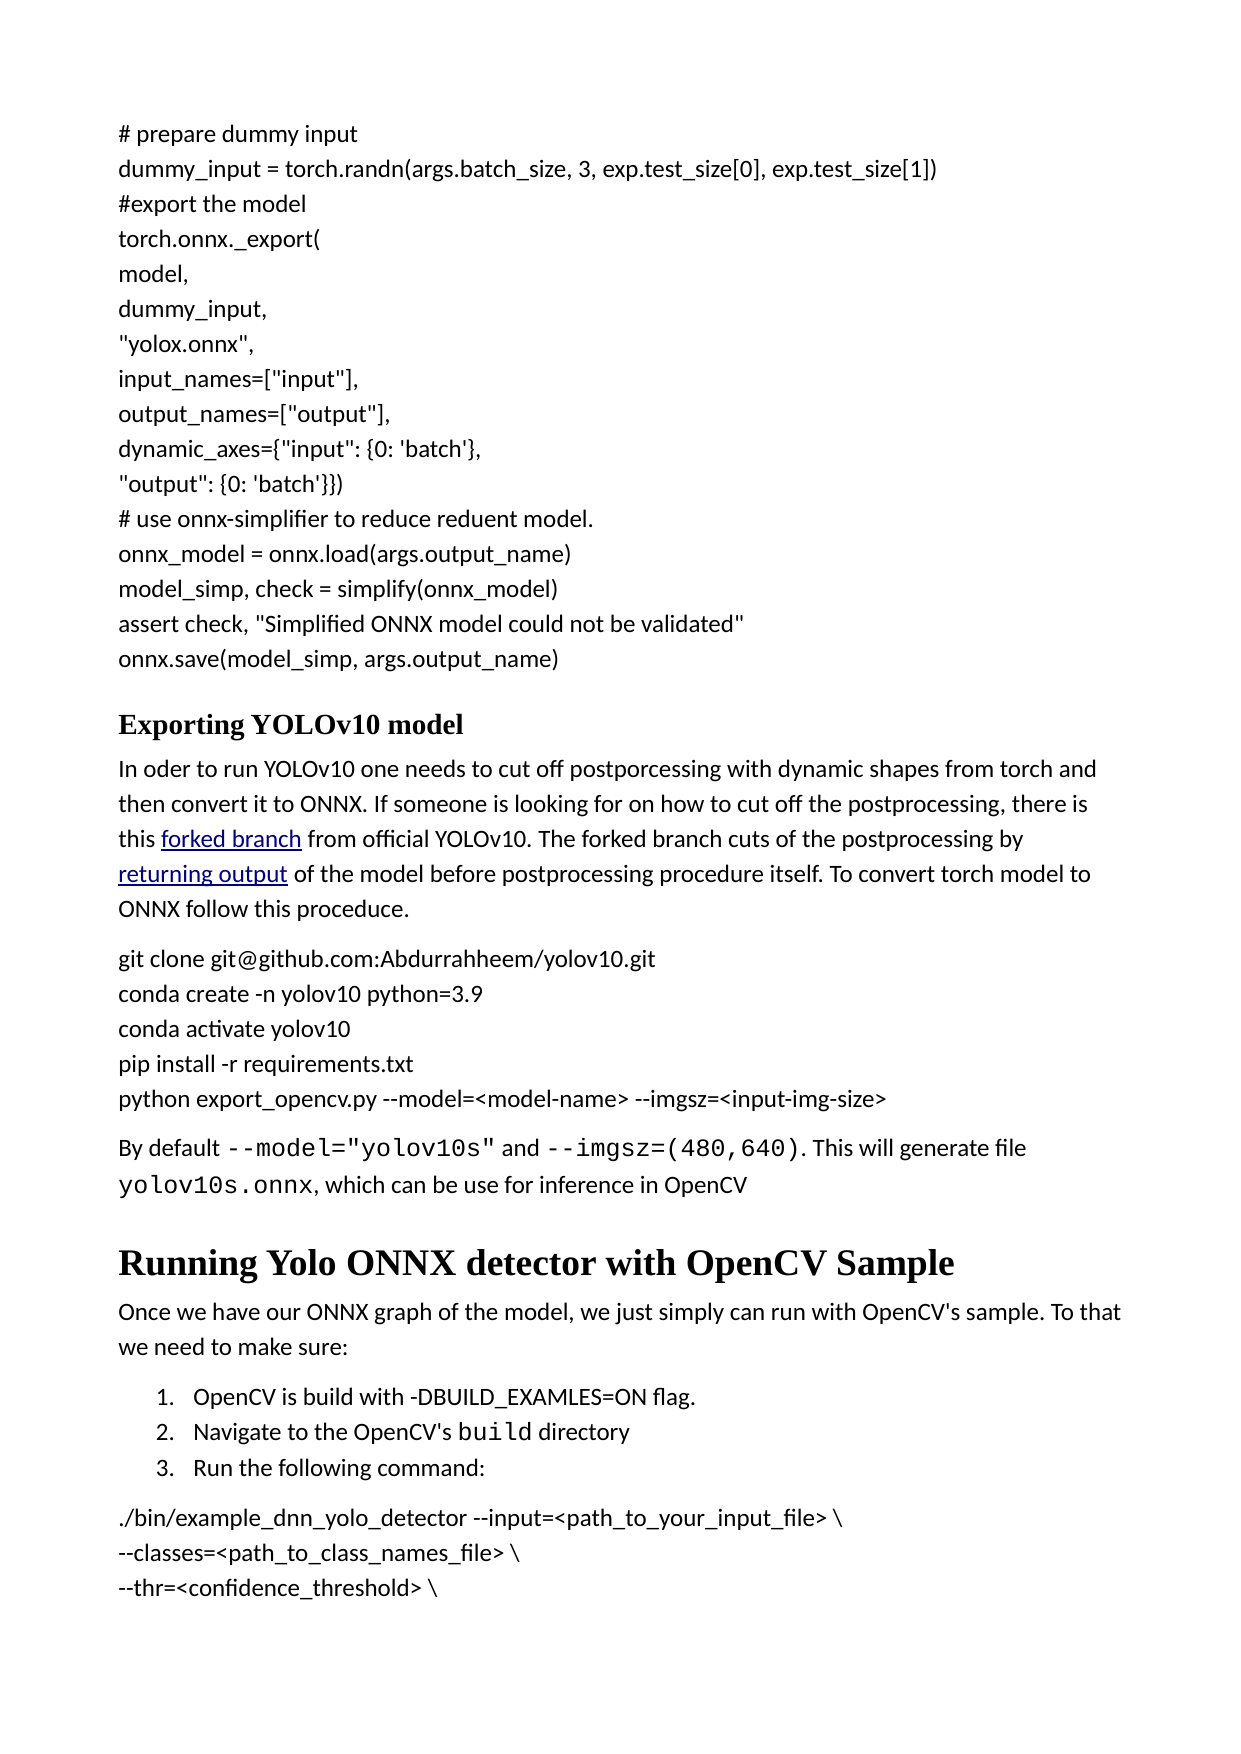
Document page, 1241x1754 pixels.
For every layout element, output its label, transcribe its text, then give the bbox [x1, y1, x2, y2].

text onnx.save(model_simp, args.output_name) [118, 643, 1122, 674]
text dummy_input, [118, 293, 1122, 324]
text git clone git@github.com:Abdurrahheem/yolov10.git [118, 943, 1122, 973]
text model_simp, check = simplify(onnx_model) [118, 573, 1122, 604]
text Once we have our ONNX graph of the model, we just simply can run with OpenCV's sample. To that we need to make sure: [118, 1296, 1122, 1362]
text By default --model="yolov10s" and --imgsz=(480,640). This will generate file yolov10s.onnx, which can be use for inference in OpenCV [118, 1132, 1122, 1201]
text assert check, "Simplified ONNX model could not be validated" [118, 608, 1122, 639]
text output_names=["output"], [118, 398, 1122, 429]
text dynamic_axes={"input": {0: 'batch'}, [118, 433, 1122, 464]
text onnx_model = onnx.load(args.output_name) [118, 538, 1122, 569]
text "output": {0: 'batch'}}) [118, 468, 1122, 499]
text conda activate yolov10 [118, 1013, 1122, 1043]
text --thr=<confidence_threshold> \ [118, 1572, 1122, 1602]
text python export_opencv.py --model=<model-name> --imgsz=<input-img-size> [118, 1083, 1122, 1113]
list Run the following command: [156, 1452, 1122, 1483]
subtitle Running Yolo ONNX detector with OpenCV Sample [118, 1241, 1122, 1284]
text #export the model [118, 188, 1122, 219]
text conda create -n yolov10 python=3.9 [118, 978, 1122, 1008]
text "yolox.onnx", [118, 328, 1122, 359]
text torch.onnx._export( [118, 223, 1122, 254]
text # prepare dummy input [118, 118, 1122, 149]
subtitle Exporting YOLOv10 model [118, 707, 1122, 741]
list Navigate to the OpenCV's build directory [156, 1416, 1122, 1448]
text model, [118, 258, 1122, 289]
text ./bin/example_dnn_yolo_detector --input=<path_to_your_input_file> \ [118, 1502, 1122, 1532]
text In oder to run YOLOv10 one needs to cut off postporcessing with dynamic shapes from torch and then convert it to ONNX. If someone is looking for on how to cut off the postprocessing, there is this forked branch from official YOLOv10. The forked branch cuts of the postprocessing by returning output of the model before postprocessing procedure itself. To convert torch model to ONNX follow this proceduce. [118, 753, 1122, 924]
text # use onnx-simplifier to reduce reduent model. [118, 503, 1122, 534]
text --classes=<path_to_class_names_file> \ [118, 1537, 1122, 1567]
text input_names=["input"], [118, 363, 1122, 394]
text pip install -r requirements.txt [118, 1048, 1122, 1078]
text dummy_input = torch.randn(args.batch_size, 3, exp.test_size[0], exp.test_size[1]) [118, 153, 1122, 184]
list OpenCV is build with -DBUILD_EXAMLES=ON flag. [156, 1381, 1122, 1411]
